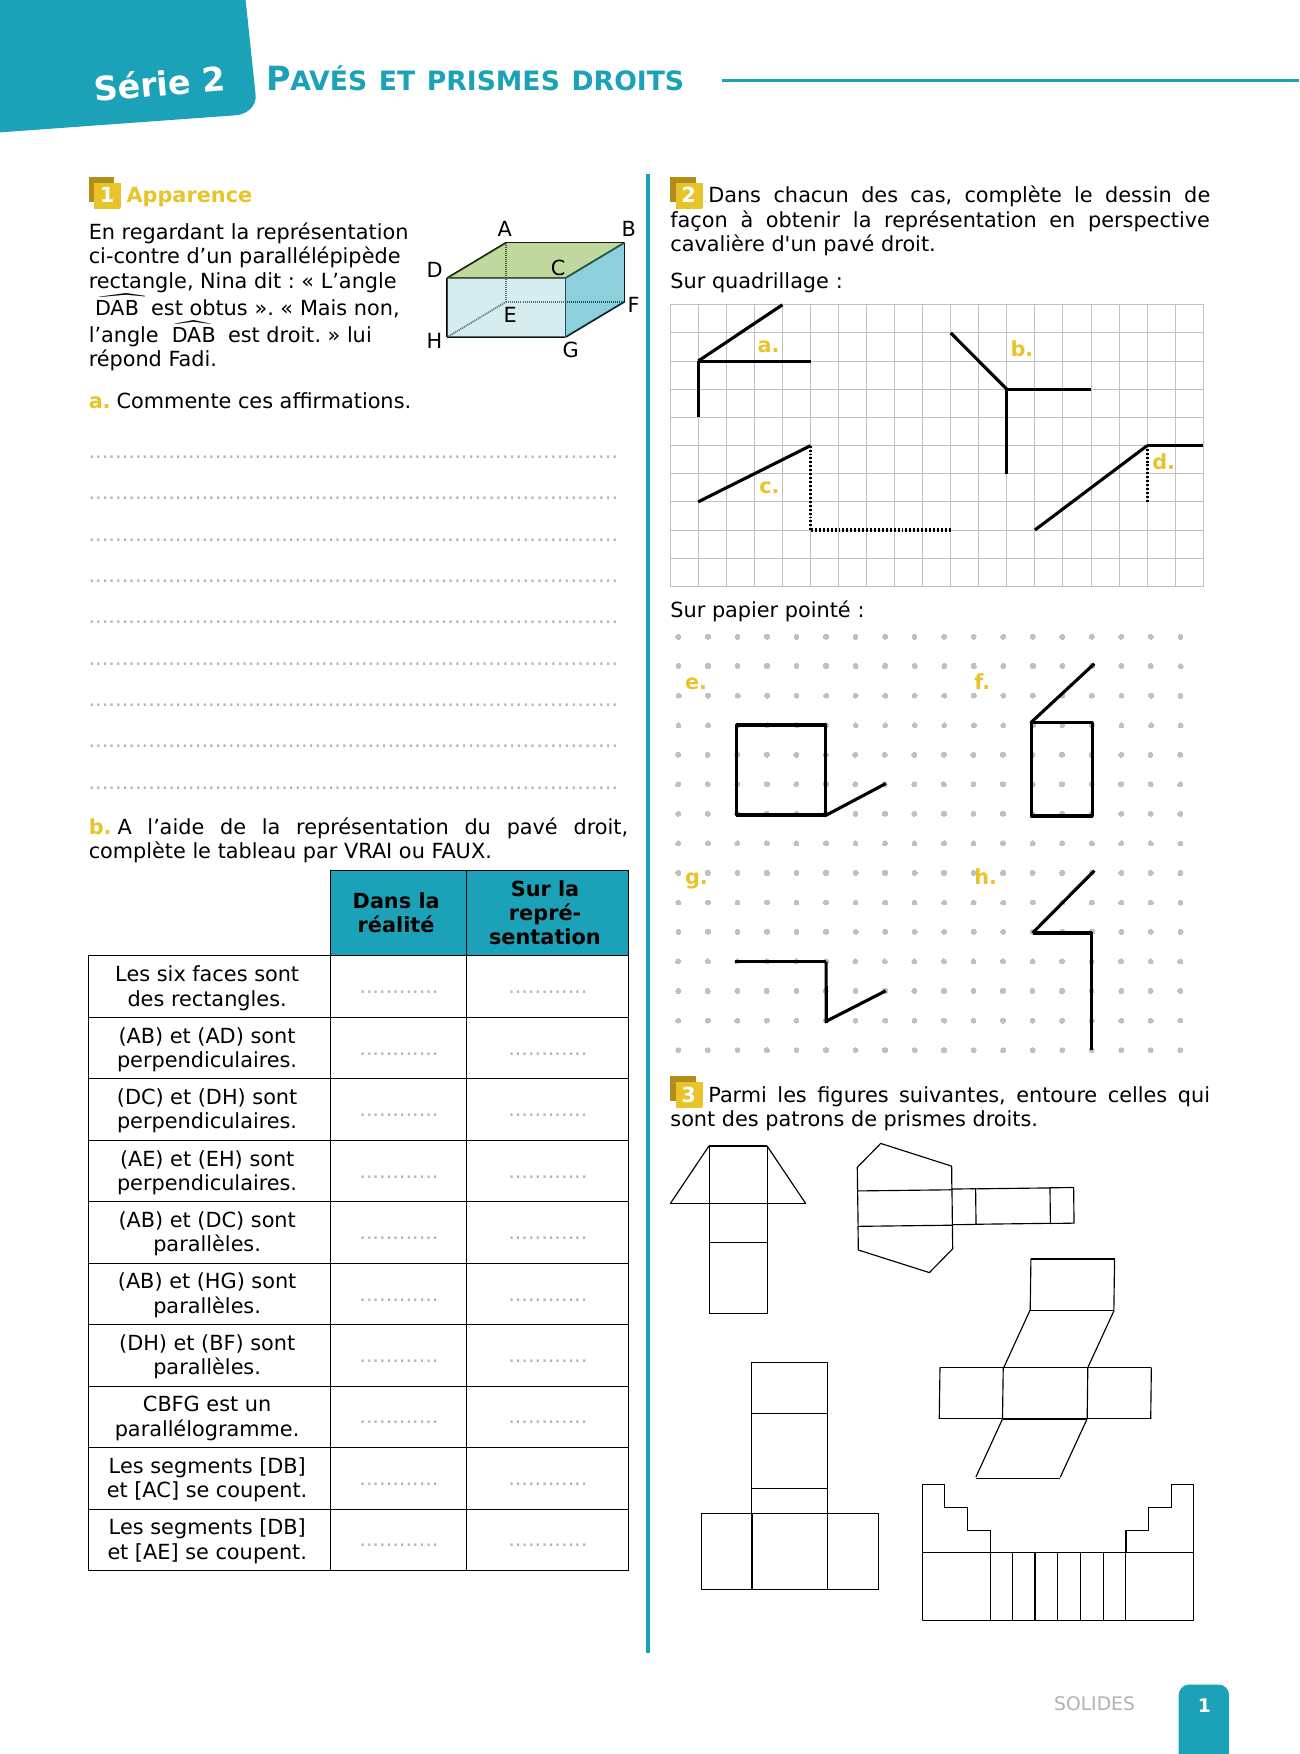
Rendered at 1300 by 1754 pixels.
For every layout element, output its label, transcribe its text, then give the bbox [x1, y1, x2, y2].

table_cell Les segments [DB] et [AE] se coupent. [89, 1510, 330, 1570]
table_cell ............ [467, 1202, 628, 1263]
table_header [89, 870, 330, 955]
table_cell ............ [331, 1202, 466, 1263]
table_cell ............ [467, 1448, 628, 1508]
table_cell ............ [467, 956, 628, 1017]
table_cell (AB) et (AD) sont perpendiculaires. [89, 1018, 330, 1078]
subtitle Apparence [114, 177, 629, 208]
subtitle Parmi les figures suivantes, entoure celles qui sont des patrons de prismes droits. [670, 1076, 1211, 1132]
table_cell ............ [331, 1325, 466, 1386]
table_cell ............ [467, 1510, 628, 1570]
subtitle Sur papier pointé : [670, 598, 1205, 623]
table_cell Les six faces sont des rectangles. [89, 956, 330, 1017]
subtitle Sur quadrillage : [670, 269, 1205, 293]
table_cell ............ [331, 1448, 466, 1508]
table_cell (DC) et (DH) sont perpendiculaires. [89, 1079, 330, 1140]
subtitle Dans chacun des cas, complète le dessin de façon à obtenir la représentation en perspective cavalière d'un pavé droit. [670, 177, 1211, 257]
subtitle En regardant la représentation ci-contre d’un parallélépipède rectangle, Nina dit : « L’angle est obtus ». « Mais non, l’angle est droit. » lui répond Fadi. [88, 220, 623, 371]
table_cell ............ [331, 1079, 466, 1140]
table_header Sur la repré­sentation [467, 871, 628, 955]
table_cell ............ [467, 1079, 628, 1140]
table_cell ............ [467, 1141, 628, 1201]
subtitle Commente ces affirmations. [88, 389, 629, 413]
table_cell Les segments [DB] et [AC] se coupent. [89, 1448, 330, 1508]
table_cell ............ [331, 1141, 466, 1201]
table_cell ............ [467, 1264, 628, 1324]
table_cell ............ [331, 956, 466, 1017]
table_cell ............ [331, 1510, 466, 1570]
table_cell (DH) et (BF) sont parallèles. [89, 1325, 330, 1386]
table_cell CBFG est un parallélogramme. [89, 1387, 330, 1447]
table_cell ............ [467, 1325, 628, 1386]
subtitle [88, 177, 94, 208]
table_cell (AB) et (HG) sont parallèles. [89, 1264, 330, 1324]
table_cell ............ [331, 1018, 466, 1078]
table_cell (AE) et (EH) sont perpendiculaires. [89, 1141, 330, 1201]
table_cell ............ [331, 1264, 466, 1324]
table_cell ............ [331, 1387, 466, 1447]
subtitle A l’aide de la représentation du pavé droit, complète le tableau par VRAI ou FAUX. [88, 815, 629, 864]
table_cell ............ [467, 1018, 628, 1078]
table_cell (AB) et (DC) sont parallèles. [89, 1202, 330, 1263]
table_header Dans la réalité [331, 871, 466, 955]
table_cell ............ [467, 1387, 628, 1447]
